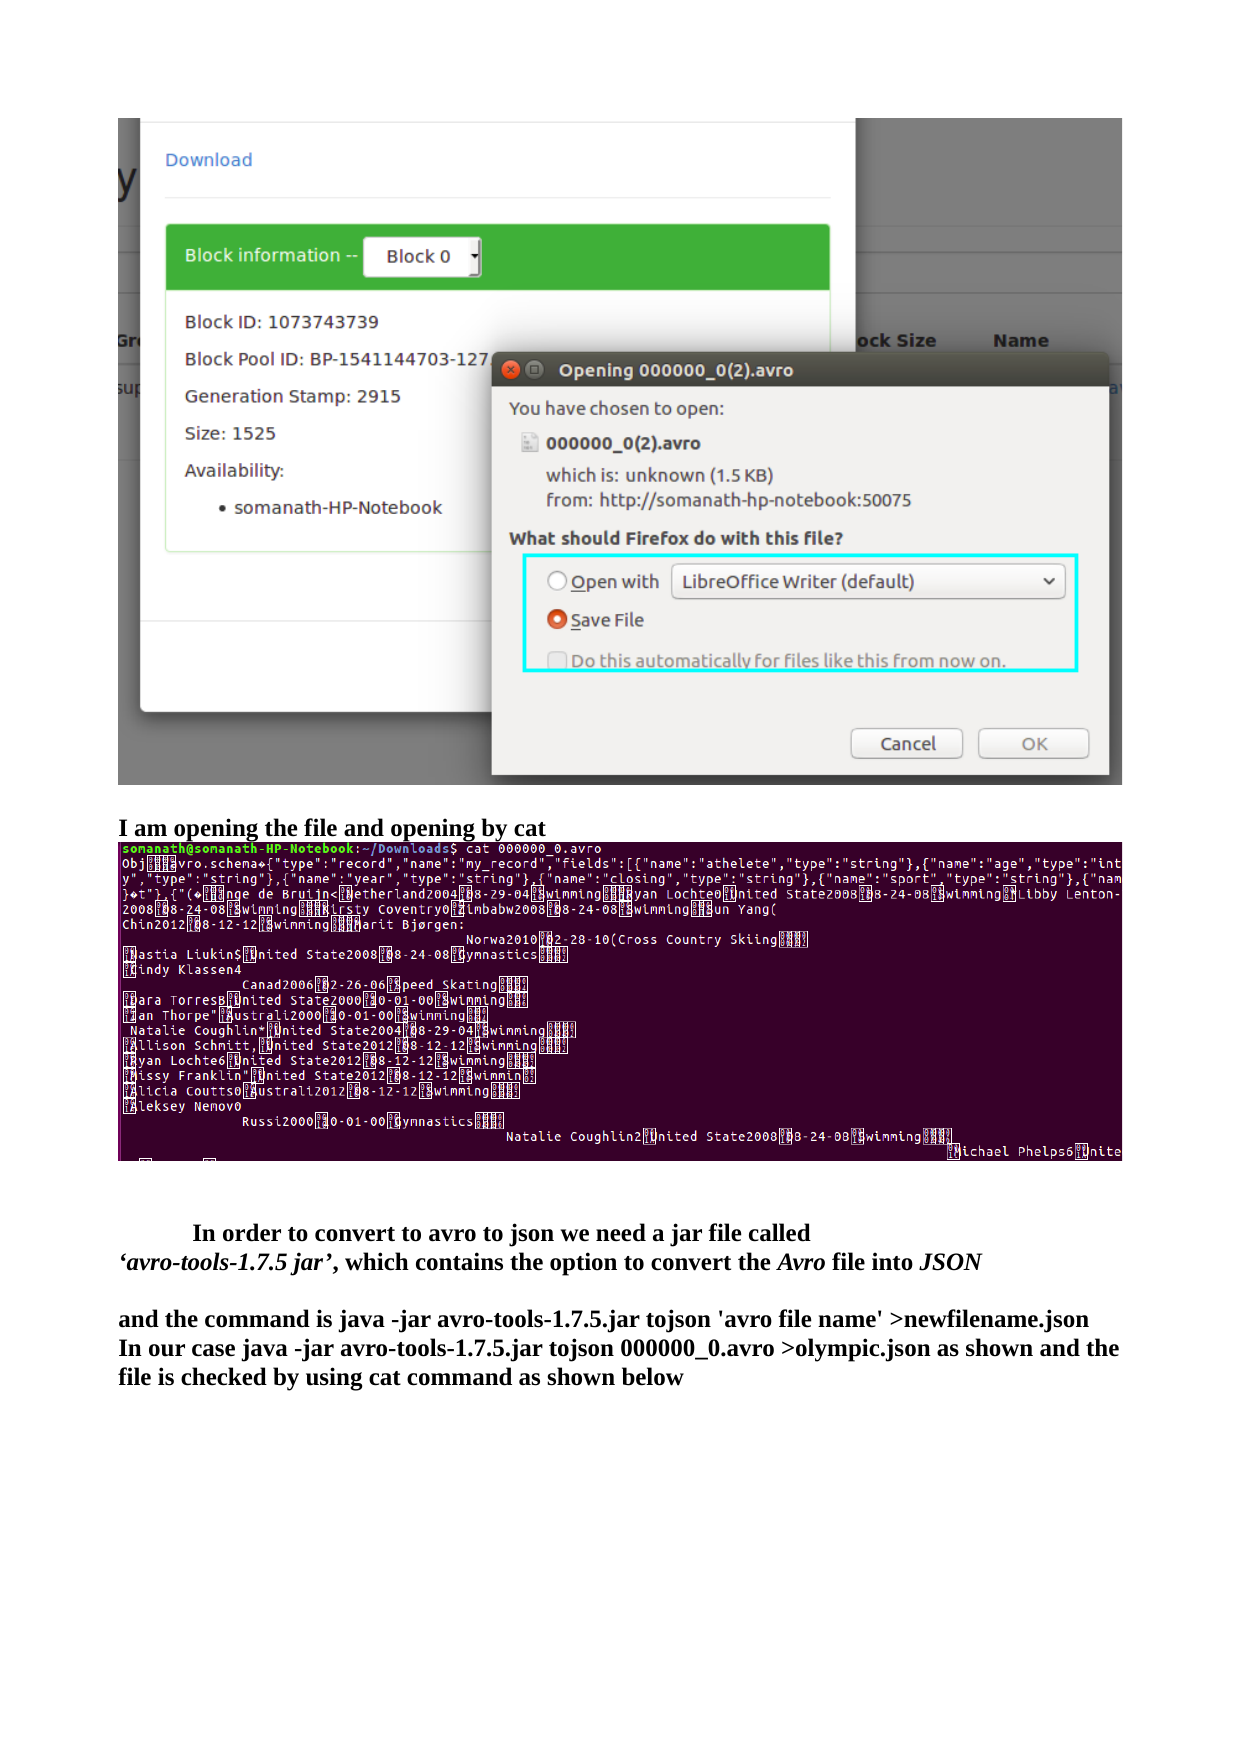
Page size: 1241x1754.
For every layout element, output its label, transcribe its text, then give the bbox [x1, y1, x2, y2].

picture [118, 118, 1123, 785]
text In our case java -jar avro-tools-1.7.5.jar tojson 000000_0.avro >olympic.json as shown and the file is checked by using cat command as shown below [118, 1333, 1122, 1391]
picture [118, 842, 1123, 1161]
text and the command is java -jar avro-tools-1.7.5.jar tojson 'avro file name' >newfilename.json [118, 1304, 1122, 1333]
text In order to convert to avro to json we need a jar file called ‘avro-tools-1.7.5 jar’, which contains the option to convert the Avro file into JSON [118, 1218, 1122, 1276]
text I am opening the file and opening by cat [118, 813, 1122, 842]
